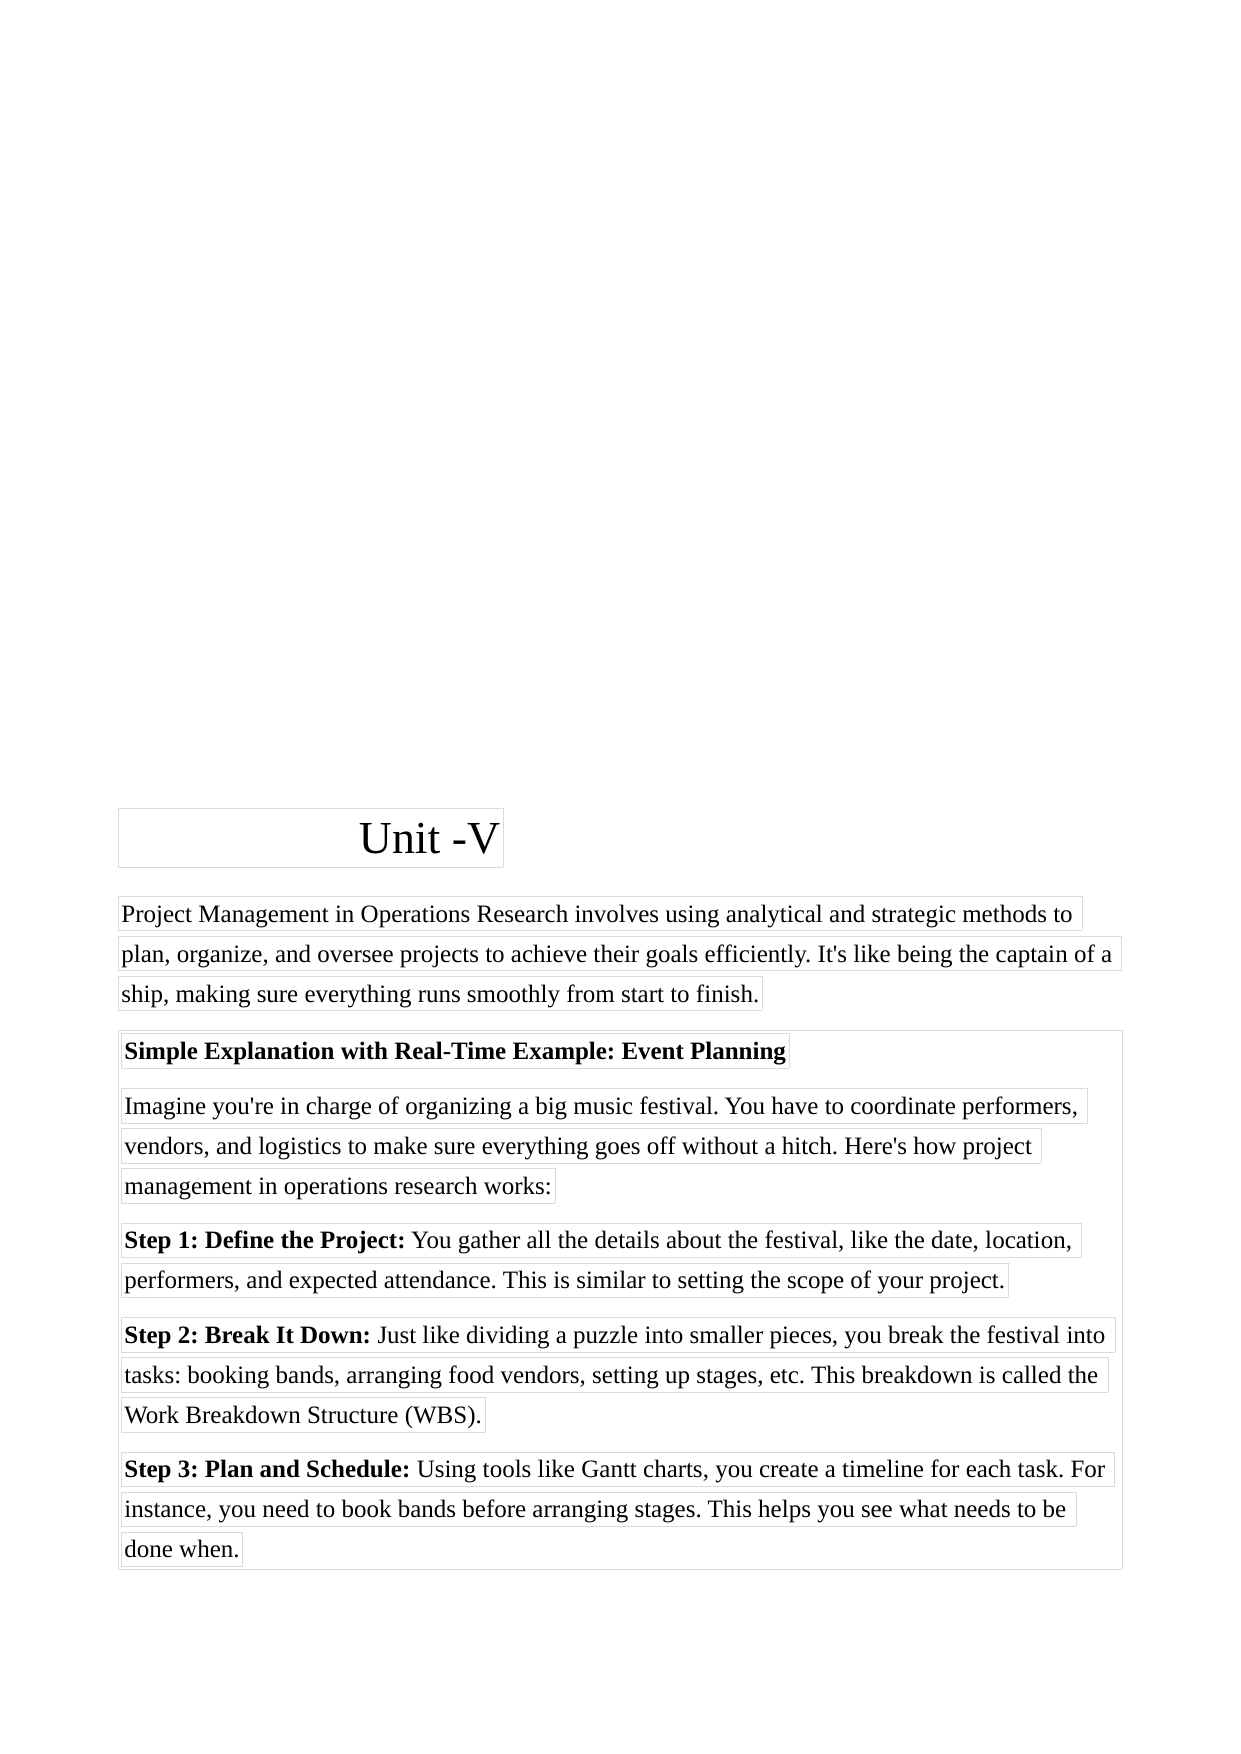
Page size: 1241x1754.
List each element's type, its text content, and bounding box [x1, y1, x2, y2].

text Unit -V [119, 809, 503, 867]
text Step 1: Define the Project: You gather all the details about the festival, like the date, location, performers, and expected attendance. This is similar to setting the scope of your project. [119, 1219, 1122, 1297]
text [504, 808, 1122, 867]
text plan, organize, and oversee projects to achieve their goals efficiently. It's like being the captain of a [119, 937, 1121, 970]
text Simple Explanation with Real-Time Example: Event Planning [119, 1031, 1122, 1068]
text Imagine you're in charge of organizing a big music festival. You have to coordinate performers, vendors, and logistics to make sure everything goes off without a hitch. Here's how project management in operations research works: [119, 1085, 1122, 1203]
text Step 2: Break It Down: Just like dividing a puzzle into smaller pieces, you break the festival into tasks: booking bands, arranging food vendors, setting up stages, etc. This breakdown is called the Work Breakdown Structure (WBS). [119, 1314, 1122, 1432]
text Project Management in Operations Research involves using analytical and strategic methods to [118, 896, 1122, 936]
text ship, making sure everything runs smoothly from start to finish. [118, 971, 1122, 1010]
text Step 3: Plan and Schedule: Using tools like Gantt charts, you create a timeline for each task. For instance, you need to book bands before arranging stages. This helps you see what needs to be done when. [119, 1448, 1122, 1569]
